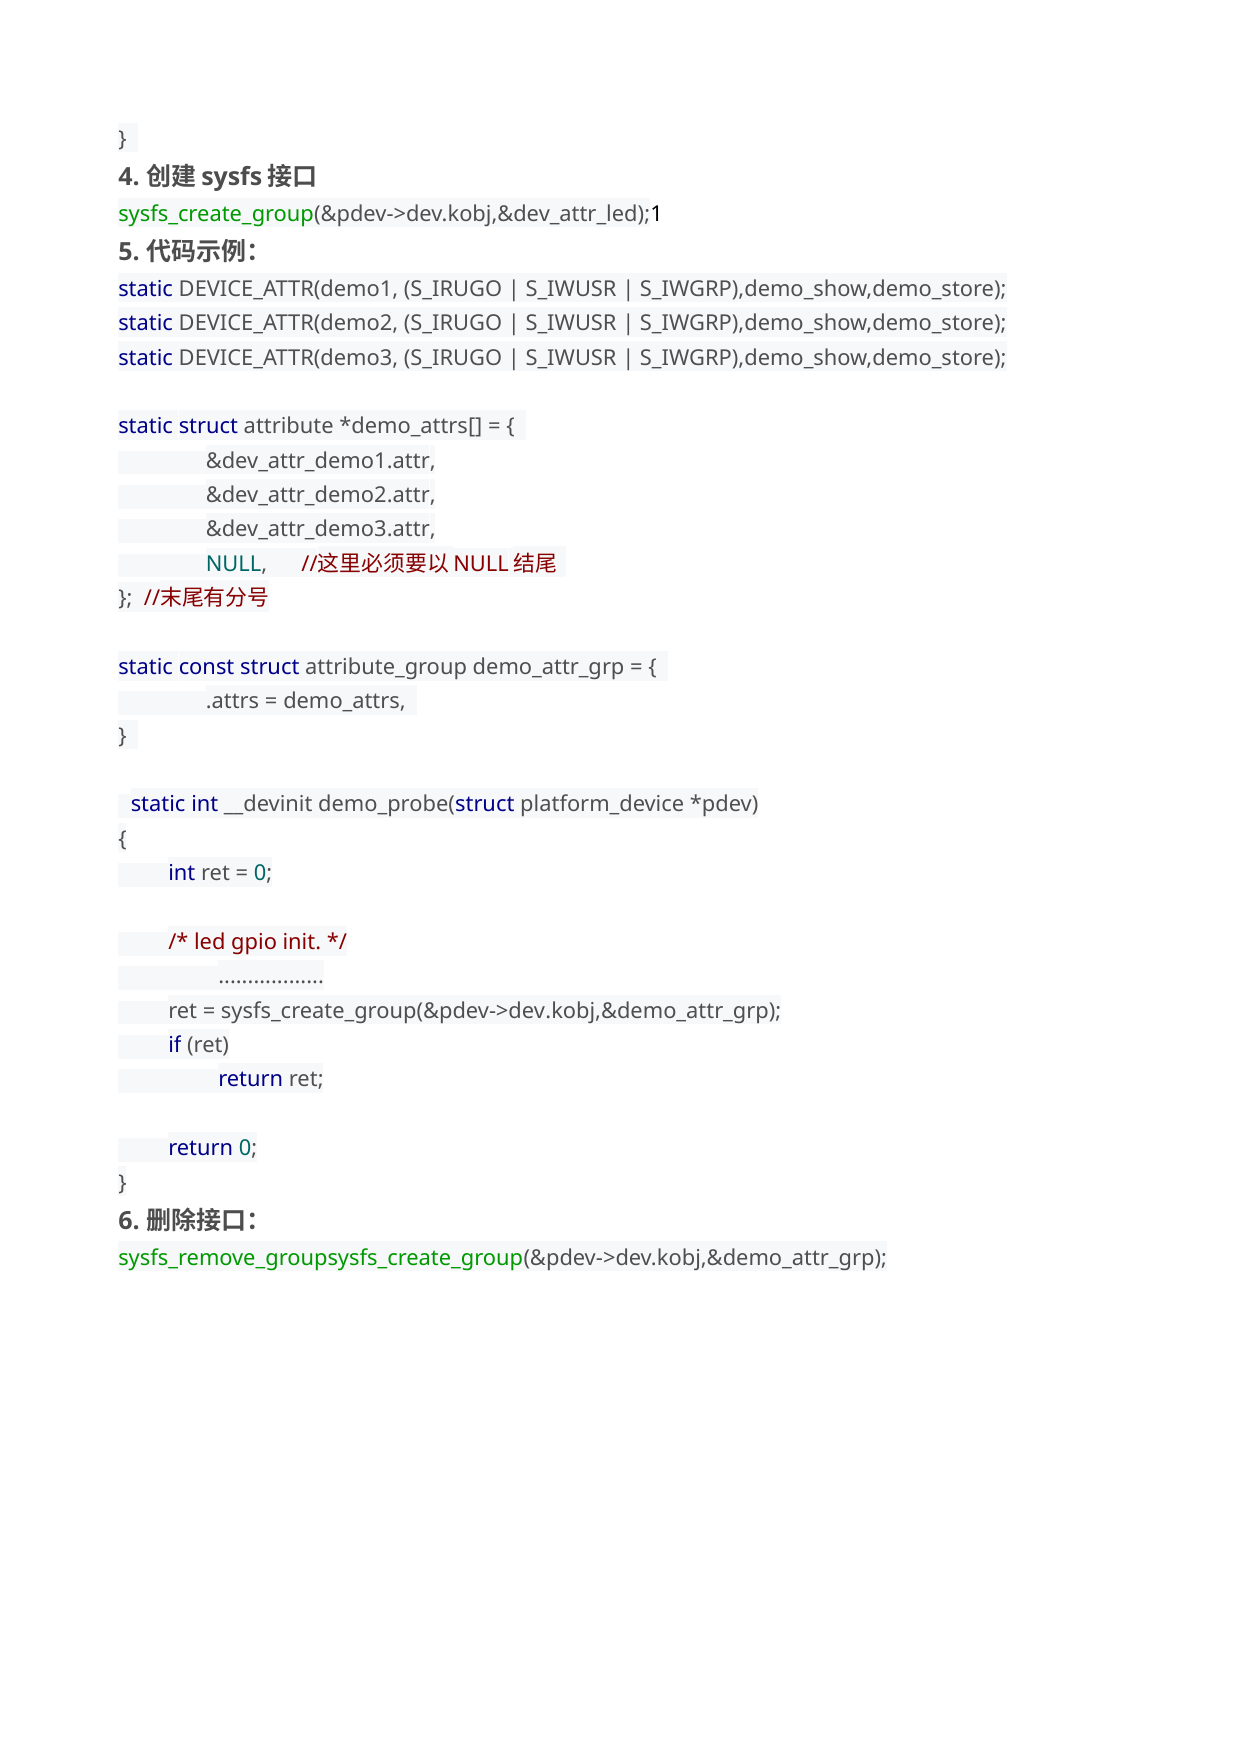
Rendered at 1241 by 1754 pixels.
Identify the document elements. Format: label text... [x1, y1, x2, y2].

text .................. [118, 956, 1122, 990]
text &dev_attr_demo1.attr, [118, 440, 1122, 474]
text if (ret) [118, 1024, 1122, 1059]
text 4. 创建sysfs接口 [118, 152, 1122, 193]
text }; //末尾有分号 [118, 577, 1122, 612]
text static struct attribute *demo_attrs[] = { [118, 406, 1122, 440]
text &dev_attr_demo3.attr, [118, 509, 1122, 543]
text NULL, //这里必须要以NULL结尾 [118, 543, 1122, 577]
text static DEVICE_ATTR(demo3, (S_IRUGO | S_IWUSR | S_IWGRP),demo_show,demo_store); [118, 337, 1122, 371]
text return ret; [118, 1059, 1122, 1093]
text /* led gpio init. */ [118, 921, 1122, 956]
text int ret = 0; [118, 852, 1122, 887]
text { [118, 818, 1122, 852]
text .attrs = demo_attrs, [118, 681, 1122, 715]
text } [118, 715, 1122, 749]
text ret = sysfs_create_group(&pdev->dev.kobj,&demo_attr_grp); [118, 990, 1122, 1024]
text static DEVICE_ATTR(demo1, (S_IRUGO | S_IWUSR | S_IWGRP),demo_show,demo_store); [118, 268, 1122, 302]
text 6. 删除接口： [118, 1196, 1122, 1237]
text } [118, 118, 1122, 152]
text 5. 代码示例： [118, 227, 1122, 268]
text sysfs_remove_groupsysfs_create_group(&pdev->dev.kobj,&demo_attr_grp); [118, 1237, 1122, 1271]
text static int __devinit demo_probe(struct platform_device *pdev) [118, 784, 1122, 818]
text return 0; [118, 1127, 1122, 1162]
text } [118, 1162, 1122, 1196]
text static const struct attribute_group demo_attr_grp = { [118, 646, 1122, 681]
text static DEVICE_ATTR(demo2, (S_IRUGO | S_IWUSR | S_IWGRP),demo_show,demo_store); [118, 302, 1122, 337]
text sysfs_create_group(&pdev->dev.kobj,&dev_attr_led);1 [118, 193, 1122, 227]
text &dev_attr_demo2.attr, [118, 474, 1122, 509]
